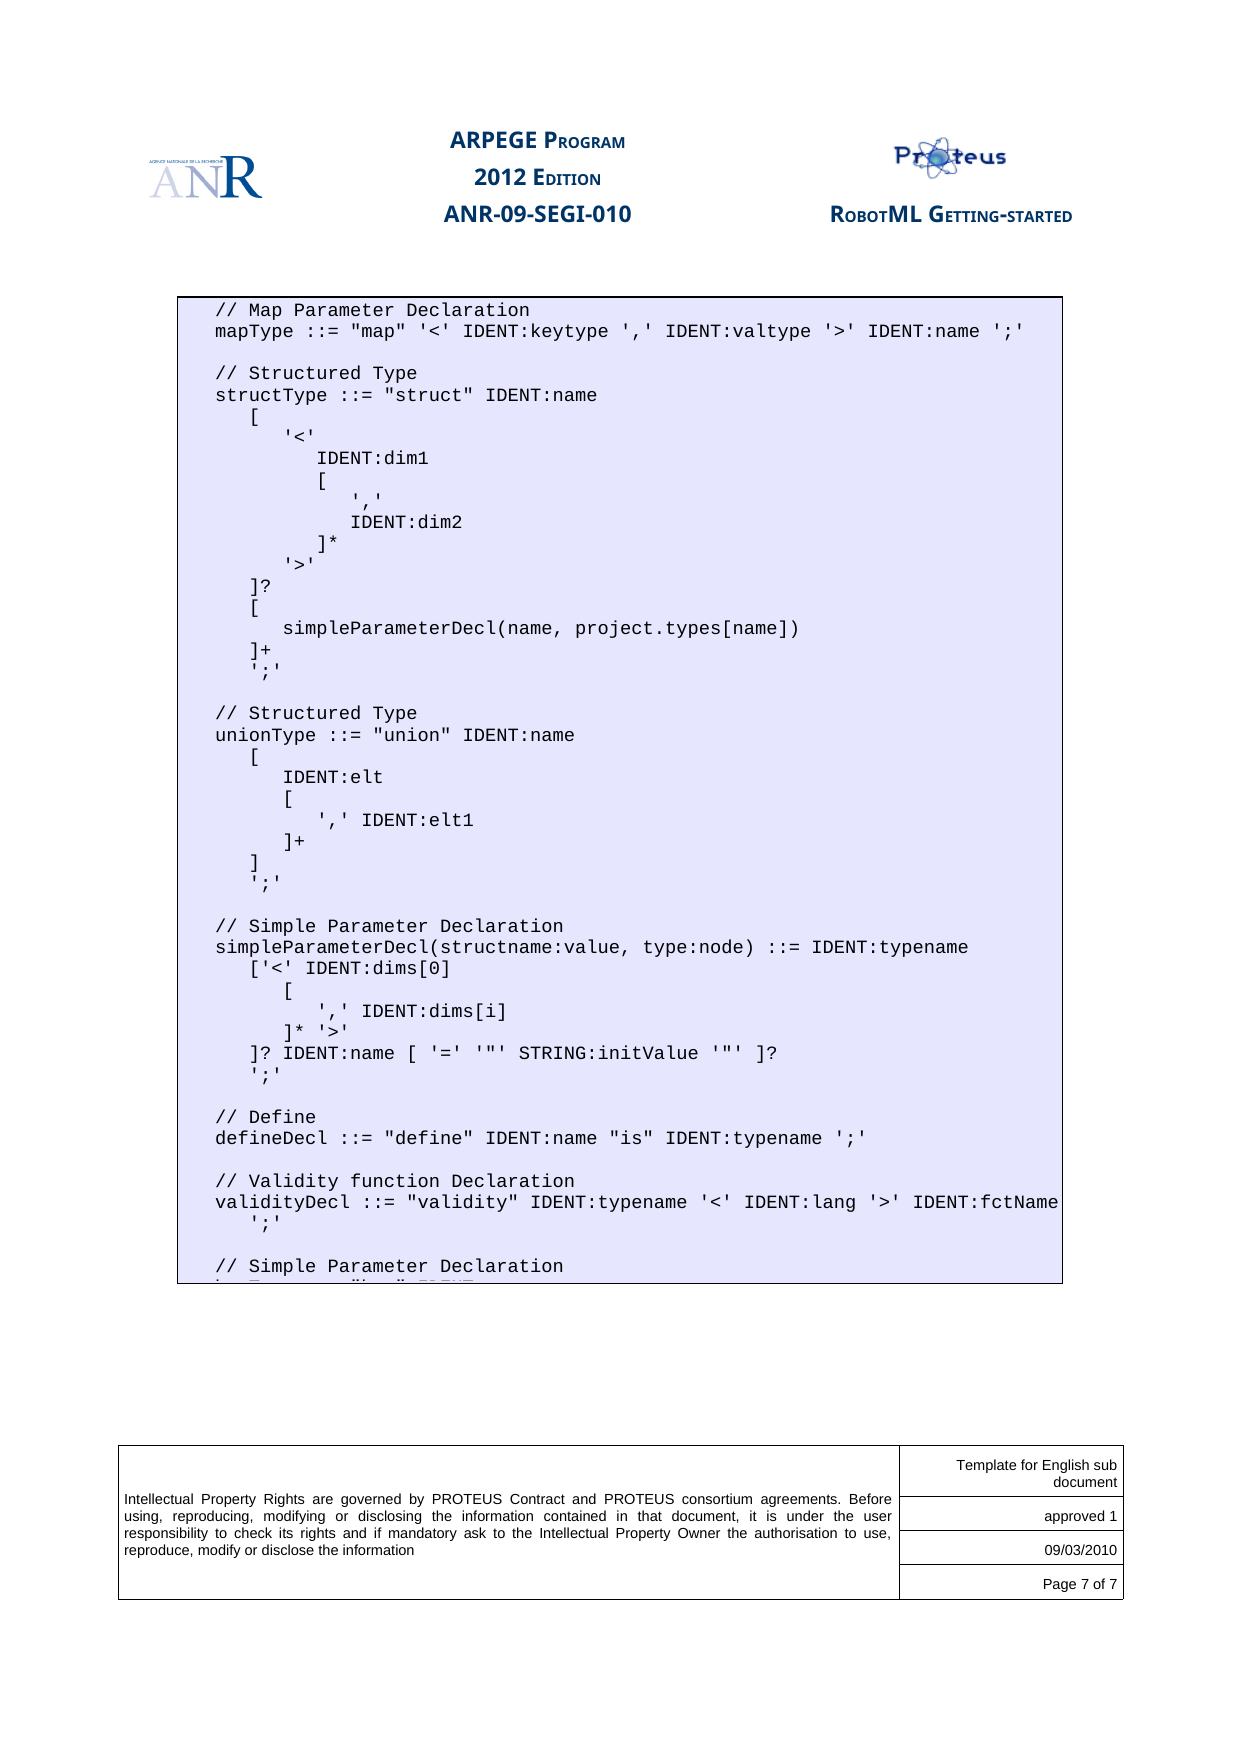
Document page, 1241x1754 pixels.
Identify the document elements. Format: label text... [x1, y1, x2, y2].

text IDENT:elt [181, 768, 1059, 789]
text [ [181, 470, 1059, 492]
text simpleParameterDecl(structname:value, type:node) ::= IDENT:typename [181, 938, 1059, 959]
text ]* '>' [181, 1023, 1059, 1044]
text [ [181, 598, 1059, 619]
text ',' IDENT:elt1 [181, 810, 1059, 832]
text // Map Parameter Declaration [181, 300, 1059, 322]
text ]? [181, 577, 1059, 598]
text // Simple Parameter Declaration [181, 1257, 1059, 1278]
text [ [181, 789, 1059, 810]
text IDENT:dim2 [181, 513, 1059, 534]
text ',' IDENT:dims[i] [181, 1002, 1059, 1023]
text mapType ::= "map" '<' IDENT:keytype ',' IDENT:valtype '>' IDENT:name ';' [181, 322, 1059, 343]
text ';' [181, 662, 1059, 683]
text '<' [181, 428, 1059, 449]
text ',' [181, 492, 1059, 513]
picture [886, 133, 1016, 182]
text [ [181, 980, 1059, 1002]
text // Structured Type [181, 704, 1059, 725]
text ]? IDENT:name [ '=' '"' STRING:initValue '"' ]? [181, 1044, 1059, 1065]
text unionType ::= "union" IDENT:name [181, 725, 1059, 747]
text ] [181, 853, 1059, 874]
text simpleParameterDecl(name, project.types[name]) [181, 619, 1059, 640]
text [ [181, 747, 1059, 768]
text // Validity function Declaration [181, 1172, 1059, 1193]
text ]+ [181, 640, 1059, 662]
text structType ::= "struct" IDENT:name [181, 385, 1059, 407]
text // Structured Type [181, 364, 1059, 385]
text ';' [181, 874, 1059, 895]
text [ [181, 407, 1059, 428]
text ';' [181, 1065, 1059, 1087]
text IDENT:dim1 [181, 449, 1059, 470]
text ';' [181, 1214, 1059, 1235]
text ]* [181, 534, 1059, 555]
text // Define [181, 1108, 1059, 1129]
text '>' [181, 555, 1059, 577]
text validityDecl ::= "validity" IDENT:typename '<' IDENT:lang '>' IDENT:fctName [181, 1193, 1059, 1214]
text ['<' IDENT:dims[0] [181, 959, 1059, 980]
text ]+ [181, 832, 1059, 853]
text // Simple Parameter Declaration [181, 917, 1059, 938]
text defineDecl ::= "define" IDENT:name "is" IDENT:typename ';' [181, 1129, 1059, 1150]
